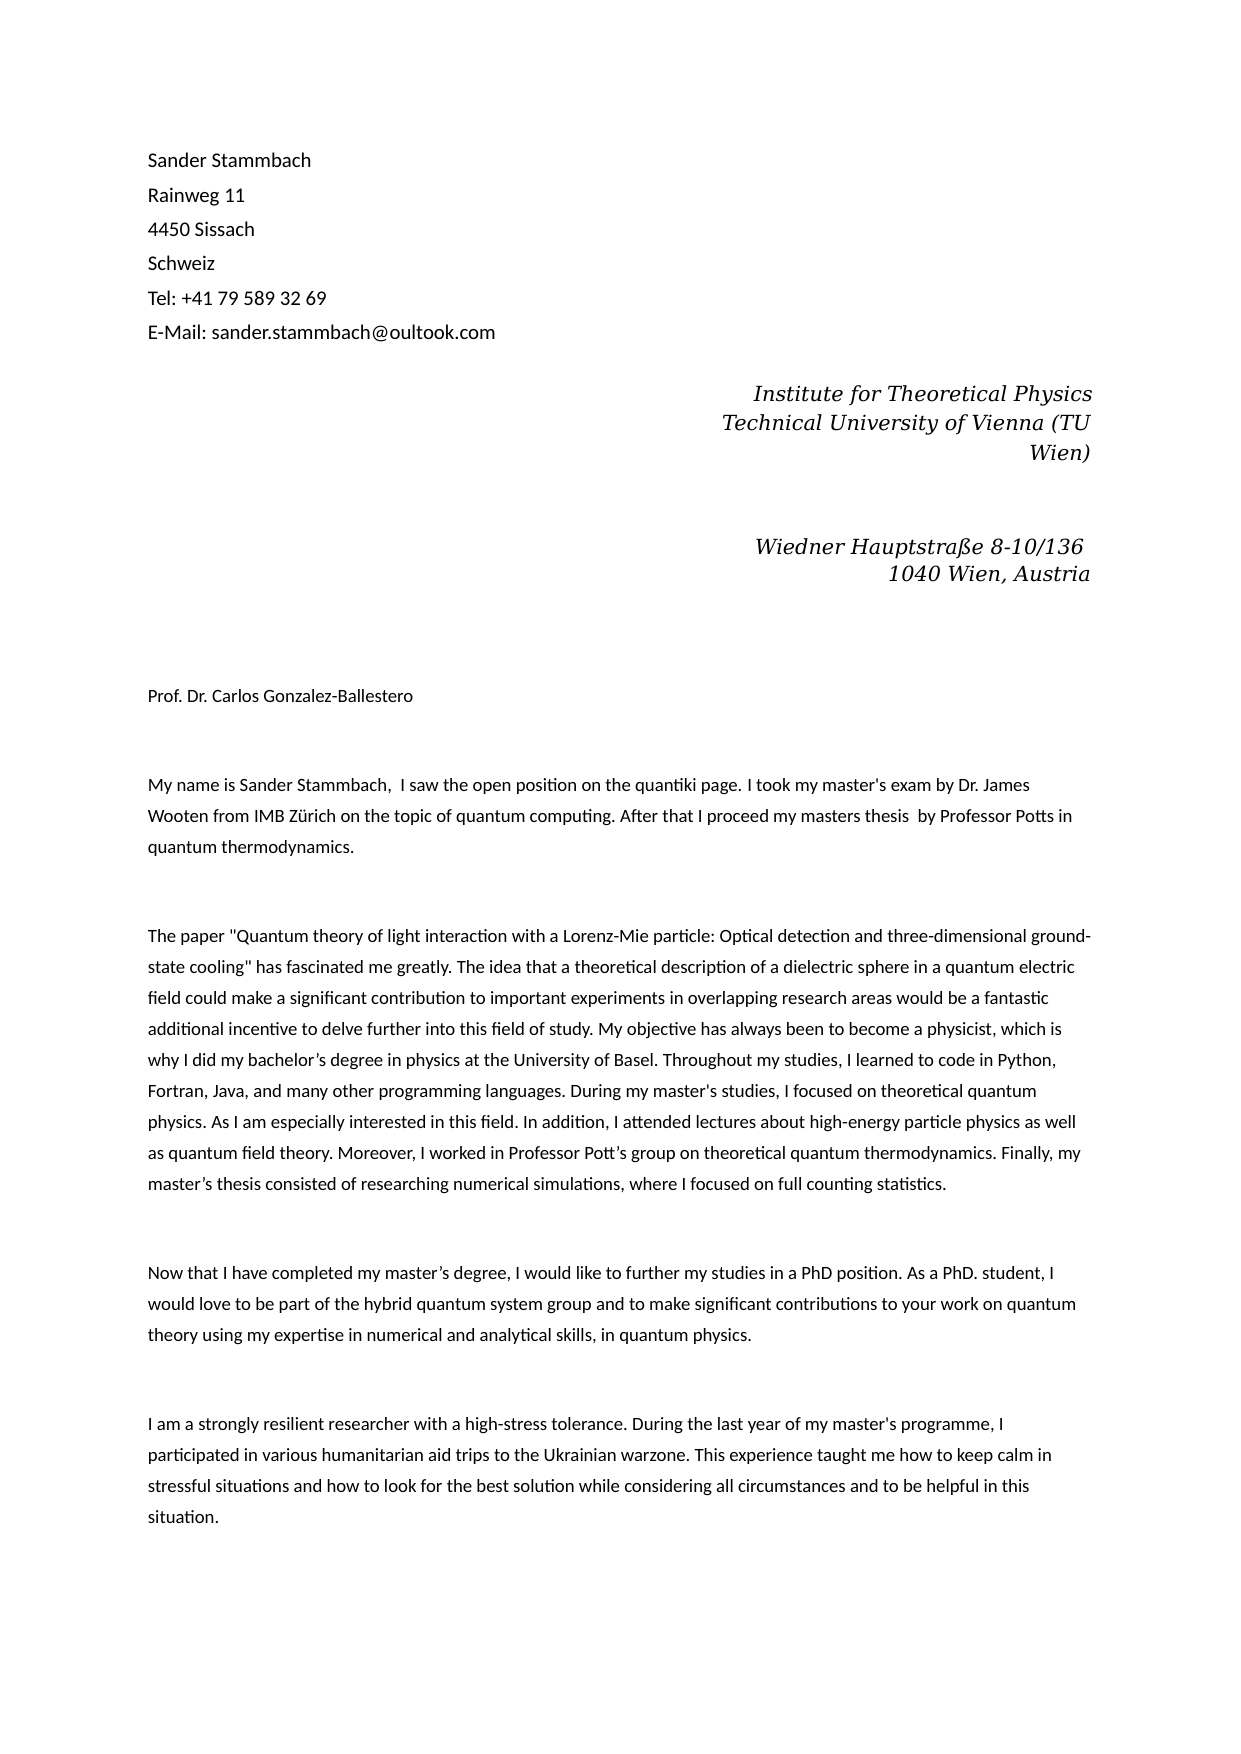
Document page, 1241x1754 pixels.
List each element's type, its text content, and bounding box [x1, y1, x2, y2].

text Now that I have completed my master’s degree, I would like to further my studies in a PhD position. As a PhD. student, I would love to be part of the hybrid quantum system group and to make significant contributions to your work on quantum theory using my expertise in numerical and analytical skills, in quantum physics. [148, 1261, 1093, 1346]
text 4450 Sissach [148, 216, 1093, 242]
text I am a strongly resilient researcher with a high-stress tolerance. During the last year of my master's programme, I participated in various humanitarian aid trips to the Ukrainian warzone. This experience taught me how to keep calm in stressful situations and how to look for the best solution while considering all circumstances and to be helpful in this situation. [148, 1412, 1093, 1528]
text Schweiz Tel: +41 79 589 32 69 [148, 250, 1093, 310]
text Sander Stammbach Rainweg 11 [148, 148, 1093, 207]
text Prof. Dr. Carlos Gonzalez-Ballestero [148, 684, 1093, 707]
text The paper "Quantum theory of light interaction with a Lorenz-Mie particle: Optical detection and three-dimensional ground-state cooling" has fascinated me greatly. The idea that a theoretical description of a dielectric sphere in a quantum electric field could make a significant contribution to important experiments in overlapping research areas would be a fantastic additional incentive to delve further into this field of study. My objective has always been to become a physicist, which is why I did my bachelor’s degree in physics at the University of Basel. Throughout my studies, I learned to code in Python, Fortran, Java, and many other programming languages. During my master's studies, I focused on theoretical quantum physics. As I am especially interested in this field. In addition, I attended lectures about high-energy particle physics as well as quantum field theory. Moreover, I worked in Professor Pott’s group on theoretical quantum thermodynamics. Finally, my master’s thesis consisted of researching numerical simulations, where I focused on full counting statistics. [148, 924, 1093, 1195]
text My name is Sander Stammbach, I saw the open position on the quantiki page. I took my master's exam by Dr. James Wooten from IMB Zürich on the topic of quantum computing. After that I proceed my masters thesis by Professor Potts in quantum thermodynamics. [148, 773, 1093, 858]
text E-Mail: sander.stammbach@oultook.com [148, 319, 1093, 344]
text Institute for Theoretical Physics Technical University of Vienna (TU Wien) [664, 382, 1093, 529]
text Wiedner Hauptstraße 8-10/136 1040 Wien, Austria [148, 535, 1093, 587]
